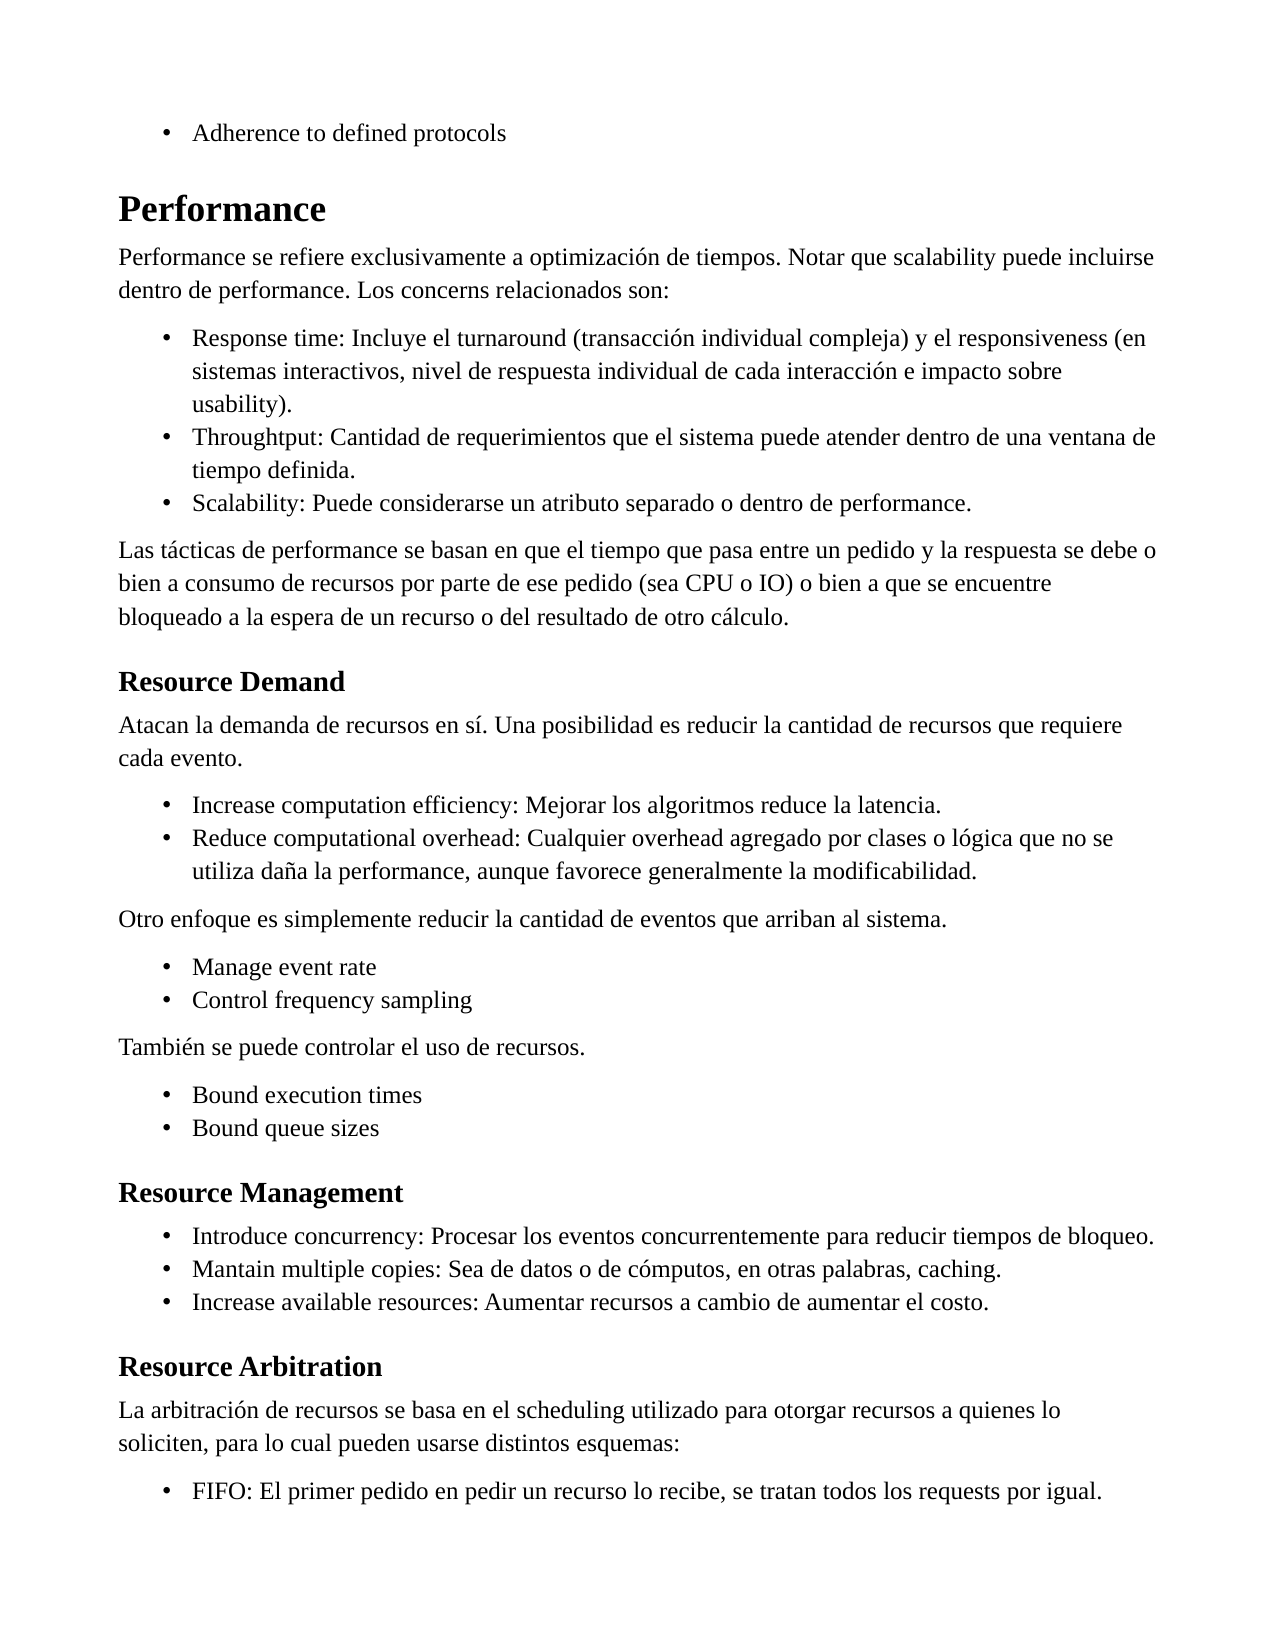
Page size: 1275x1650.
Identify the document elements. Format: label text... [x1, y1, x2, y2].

list Adherence to defined protocols [162, 118, 1157, 147]
list Bound queue sizes [162, 1113, 1157, 1142]
subtitle Resource Management [118, 1175, 1157, 1209]
list Manage event rate [162, 952, 1157, 980]
list Scalability: Puede considerarse un atributo separado o dentro de performance. [162, 488, 1157, 517]
list Reduce computational overhead: Cualquier overhead agregado por clases o lógica que no se utiliza daña la performance, aunque favorece generalmente la modificabilidad. [162, 823, 1157, 885]
text Performance se refiere exclusivamente a optimización de tiempos. Notar que scalability puede incluirse dentro de performance. Los concerns relacionados son: [118, 242, 1157, 304]
list Increase available resources: Aumentar recursos a cambio de aumentar el costo. [162, 1287, 1157, 1316]
list Bound execution times [162, 1080, 1157, 1109]
subtitle Resource Arbitration [118, 1349, 1157, 1383]
text Atacan la demanda de recursos en sí. Una posibilidad es reducir la cantidad de recursos que requiere cada evento. [118, 710, 1157, 772]
list Mantain multiple copies: Sea de datos o de cómputos, en otras palabras, caching. [162, 1254, 1157, 1283]
text La arbitración de recursos se basa en el scheduling utilizado para otorgar recursos a quienes lo soliciten, para lo cual pueden usarse distintos esquemas: [118, 1395, 1157, 1457]
list FIFO: El primer pedido en pedir un recurso lo recibe, se tratan todos los requests por igual. [162, 1476, 1157, 1505]
list Throughtput: Cantidad de requerimientos que el sistema puede atender dentro de una ventana de tiempo definida. [162, 422, 1157, 484]
list Increase computation efficiency: Mejorar los algoritmos reduce la latencia. [162, 790, 1157, 819]
text También se puede controlar el uso de recursos. [118, 1032, 1157, 1061]
subtitle Resource Demand [118, 664, 1157, 697]
list Introduce concurrency: Procesar los eventos concurrentemente para reducir tiempos de bloqueo. [162, 1221, 1157, 1250]
text Las tácticas de performance se basan en que el tiempo que pasa entre un pedido y la respuesta se debe o bien a consumo de recursos por parte de ese pedido (sea CPU o IO) o bien a que se encuentre bloqueado a la espera de un recurso o del resultado de otro cálculo. [118, 536, 1157, 630]
list Response time: Incluye el turnaround (transacción individual compleja) y el responsiveness (en sistemas interactivos, nivel de respuesta individual de cada interacción e impacto sobre usability). [162, 323, 1157, 418]
subtitle Performance [118, 187, 1157, 230]
list Control frequency sampling [162, 985, 1157, 1013]
text Otro enfoque es simplemente reducir la cantidad de eventos que arriban al sistema. [118, 904, 1157, 933]
